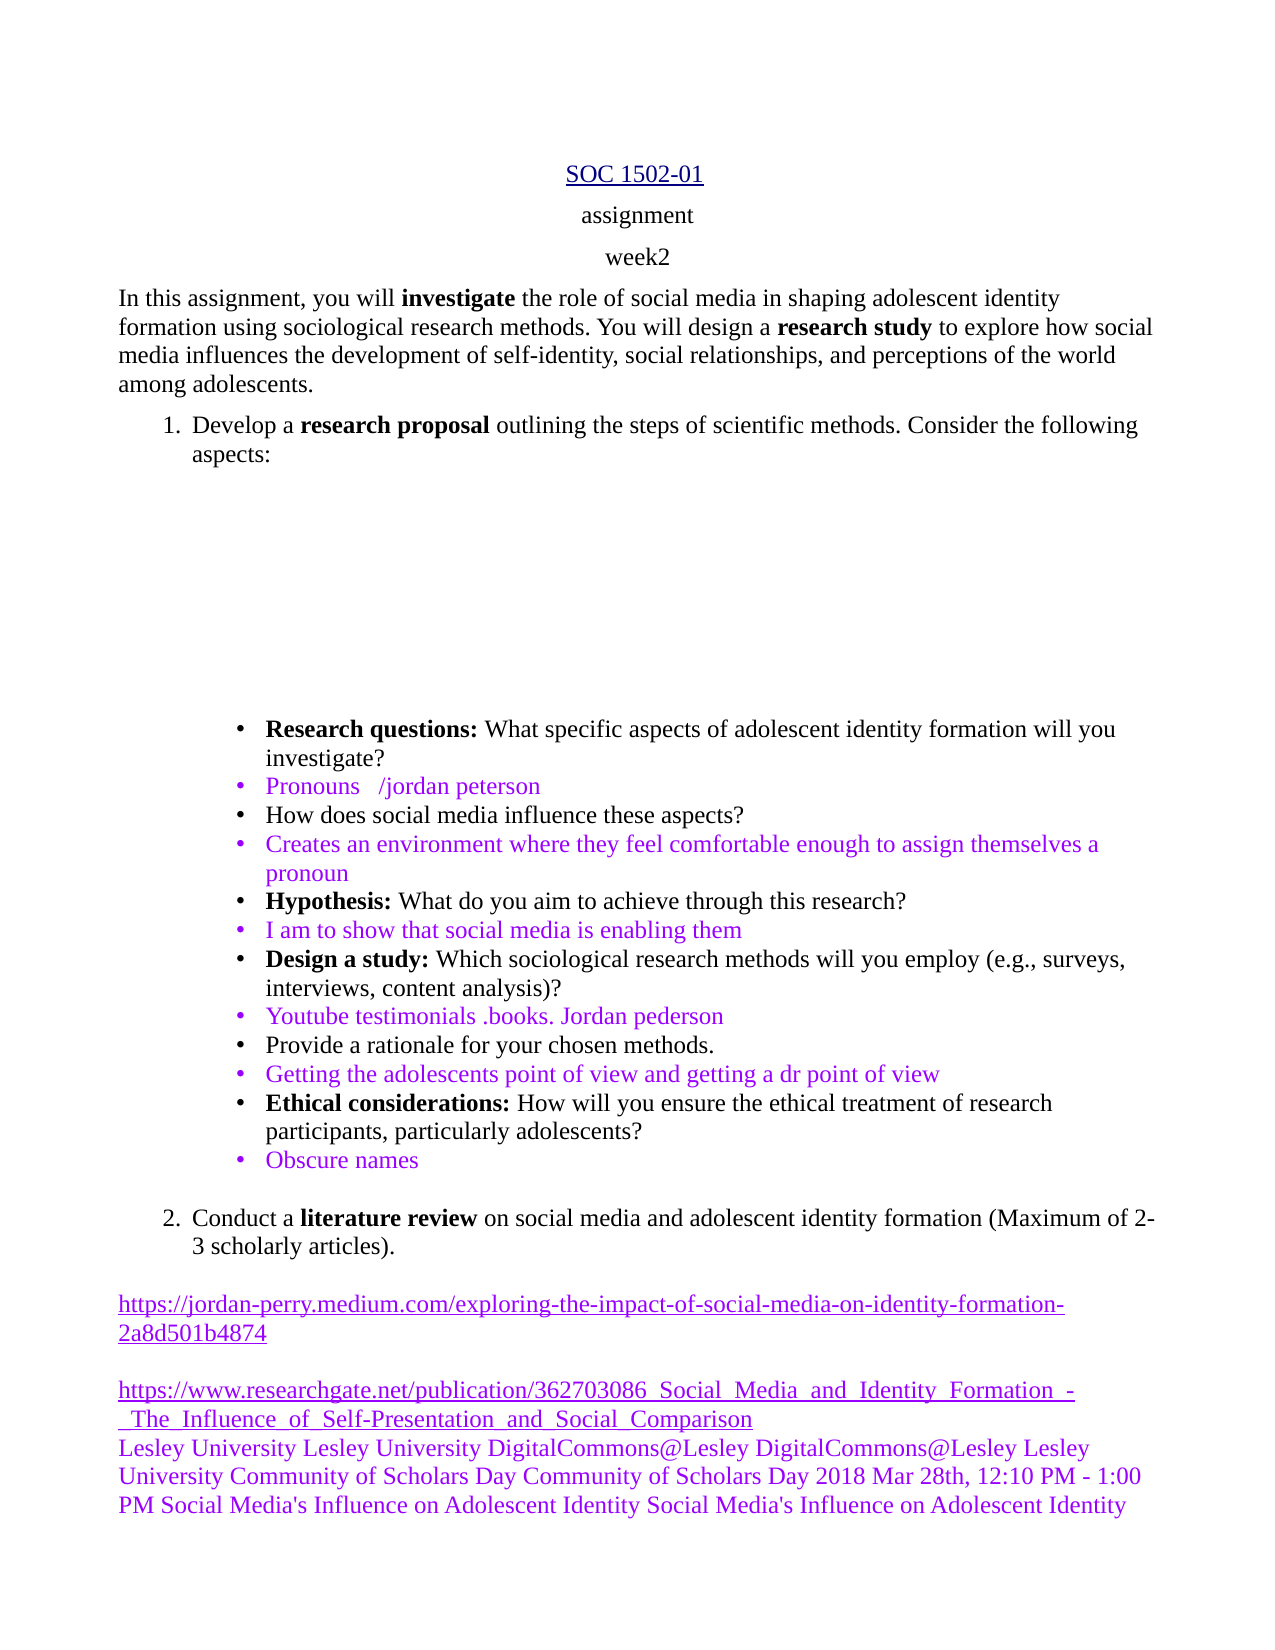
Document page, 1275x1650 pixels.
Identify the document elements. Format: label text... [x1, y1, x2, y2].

text Lesley University Lesley University DigitalCommons@Lesley DigitalCommons@Lesley Lesley University Community of Scholars Day Community of Scholars Day 2018 Mar 28th, 12:10 PM - 1:00 PM Social Media's Influence on Adolescent Identity Social Media's Influence on Adolescent Identity [118, 1433, 1157, 1519]
list Hypothesis: What do you aim to achieve through this research? [236, 886, 1157, 915]
list Design a study: Which sociological research methods will you employ (e.g., surveys, interviews, content analysis)? [236, 944, 1157, 1001]
list Conduct a literature review on social media and adolescent identity formation (Maximum of 2-3 scholarly articles). [162, 1203, 1157, 1260]
list Provide a rationale for your chosen methods. [236, 1030, 1157, 1059]
text In this assignment, you will investigate the role of social media in shaping adolescent identity formation using sociological research methods. You will design a research study to explore how social media influences the development of self-identity, social relationships, and perceptions of the world among adolescents. [118, 283, 1157, 398]
list Creates an environment where they feel comfortable enough to assign themselves a pronoun [236, 829, 1157, 886]
list Youtube testimonials .books. Jordan pederson [236, 1001, 1157, 1030]
text assignment [118, 201, 1157, 229]
list Pronouns /jordan peterson [236, 771, 1157, 800]
list I am to show that social media is enabling them [236, 915, 1157, 944]
text https://www.researchgate.net/publication/362703086_Social_Media_and_Identity_Formation_-_The_Influence_of_Self-Presentation_and_Social_Comparison [118, 1375, 1157, 1433]
text week2 [118, 242, 1157, 271]
text SOC 1502-01 [118, 159, 1157, 188]
list Develop a research proposal outlining the steps of scientific methods. Consider the following aspects: [162, 411, 1157, 468]
list Ethical considerations: How will you ensure the ethical treatment of research participants, particularly adolescents? [236, 1088, 1157, 1145]
list Research questions: What specific aspects of adolescent identity formation will you investigate? [236, 714, 1157, 771]
list Obscure names [236, 1145, 1157, 1174]
text https://jordan-perry.medium.com/exploring-the-impact-of-social-media-on-identity-formation-2a8d501b4874 [118, 1289, 1157, 1346]
list How does social media influence these aspects? [236, 800, 1157, 829]
list Getting the adolescents point of view and getting a dr point of view [236, 1059, 1157, 1088]
